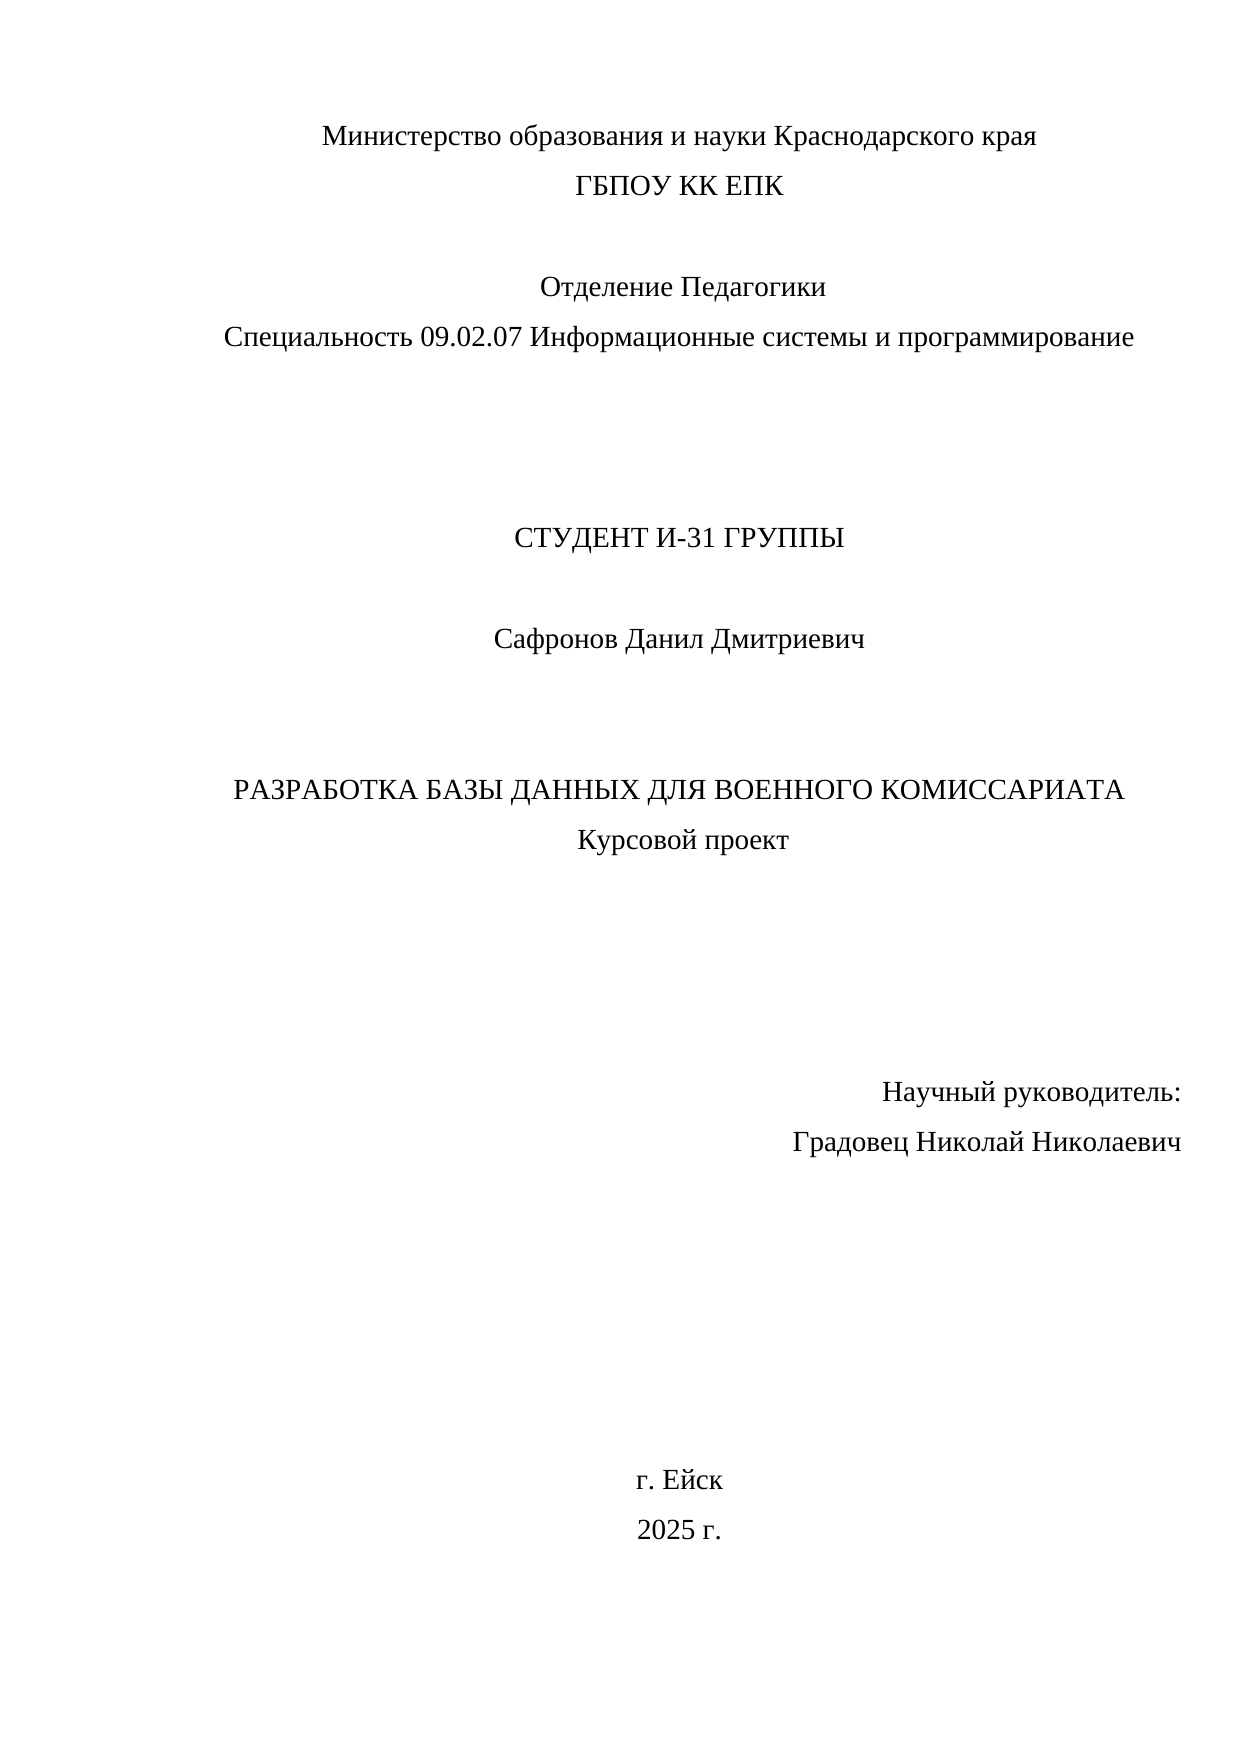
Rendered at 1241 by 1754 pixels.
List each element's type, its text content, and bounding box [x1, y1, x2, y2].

text Научный руководитель: [177, 1074, 1181, 1108]
text г. Ейск [177, 1462, 1181, 1496]
text Министерство образования и науки Краснодарского края [177, 118, 1181, 152]
text СТУДЕНТ И-31 ГРУППЫ [177, 521, 1181, 554]
text ГБПОУ КК ЕПК [177, 168, 1181, 202]
text РАЗРАБОТКА БАЗЫ ДАННЫХ ДЛЯ ВОЕННОГО КОМИССАРИАТА [177, 772, 1181, 806]
text 2025 г. [177, 1512, 1181, 1546]
text Курсовой проект [177, 822, 1181, 856]
text Сафронов Данил Дмитриевич [177, 621, 1181, 655]
text Градовец Николай Николаевич [177, 1124, 1181, 1158]
text Отделение Педагогики [177, 269, 1181, 303]
text Специальность 09.02.07 Информационные системы и программирование [177, 319, 1181, 353]
